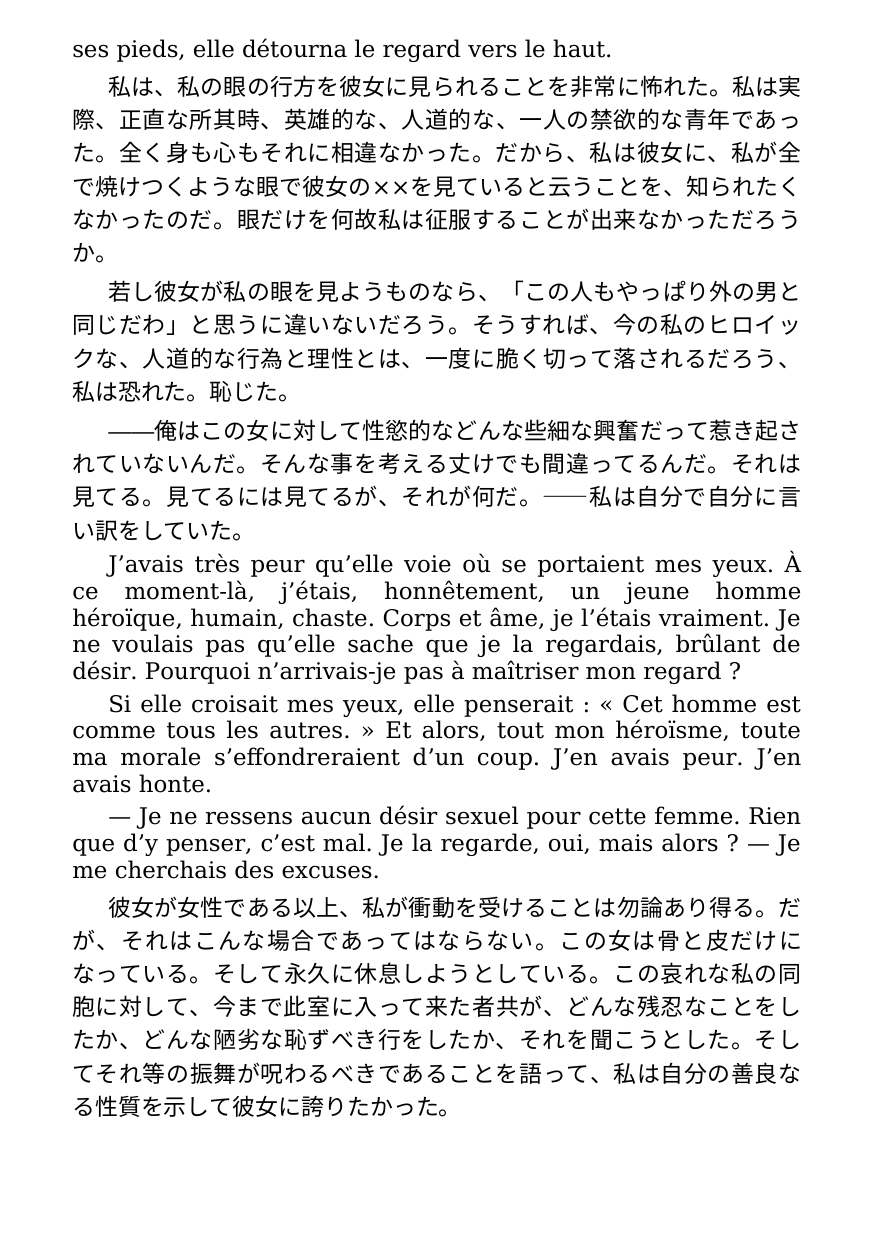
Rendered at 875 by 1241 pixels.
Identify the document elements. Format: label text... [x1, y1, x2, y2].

text ――俺はこの女に対して性慾的などんな些細な興奮だって惹き起されていないんだ。そんな事を考える丈けでも間違ってるんだ。それは見てる。見てるには見てるが、それが何だ。――私は自分で自分に言い訳をしていた。 [72, 413, 802, 546]
text 若し彼女が私の眼を見ようものなら、「この人もやっぱり外の男と同じだわ」と思うに違いないだろう。そうすれば、今の私のヒロイックな、人道的な行為と理性とは、一度に脆く切って落されるだろう、私は恐れた。恥じた。 [72, 274, 802, 407]
text — Je ne ressens aucun désir sexuel pour cette femme. Rien que d’y penser, c’est mal. Je la regarde, oui, mais alors ? — Je me cherchais des excuses. [72, 803, 802, 883]
text 彼女が女性である以上、私が衝動を受けることは勿論あり得る。だが、それはこんな場合であってはならない。この女は骨と皮だけになっている。そして永久に休息しようとしている。この哀れな私の同胞に対して、今まで此室に入って来た者共が、どんな残忍なことをしたか、どんな陋劣な恥ずべき行をしたか、それを聞こうとした。そしてそれ等の振舞が呪わるべきであることを語って、私は自分の善良なる性質を示して彼女に誇りたかった。 [72, 889, 802, 1122]
text J’avais très peur qu’elle voie où se portaient mes yeux. À ce moment-là, j’étais, honnêtement, un jeune homme héroïque, humain, chaste. Corps et âme, je l’étais vraiment. Je ne voulais pas qu’elle sache que je la regardais, brûlant de désir. Pourquoi n’arrivais-je pas à maîtriser mon regard ? [72, 552, 802, 685]
text Si elle croisait mes yeux, elle penserait : « Cet homme est comme tous les autres. » Et alors, tout mon héroïsme, toute ma morale s’effondreraient d’un coup. J’en avais peur. J’en avais honte. [72, 691, 802, 798]
text 私は、私の眼の行方を彼女に見られることを非常に怖れた。私は実際、正直な所其時、英雄的な、人道的な、一人の禁欲的な青年であった。全く身も心もそれに相違なかった。だから、私は彼女に、私が全で焼けつくような眼で彼女の××を見ていると云うことを、知られたくなかったのだ。眼だけを何故私は征服することが出来なかっただろうか。 [72, 69, 802, 268]
text ses pieds, elle détourna le regard vers le haut. [72, 36, 802, 63]
